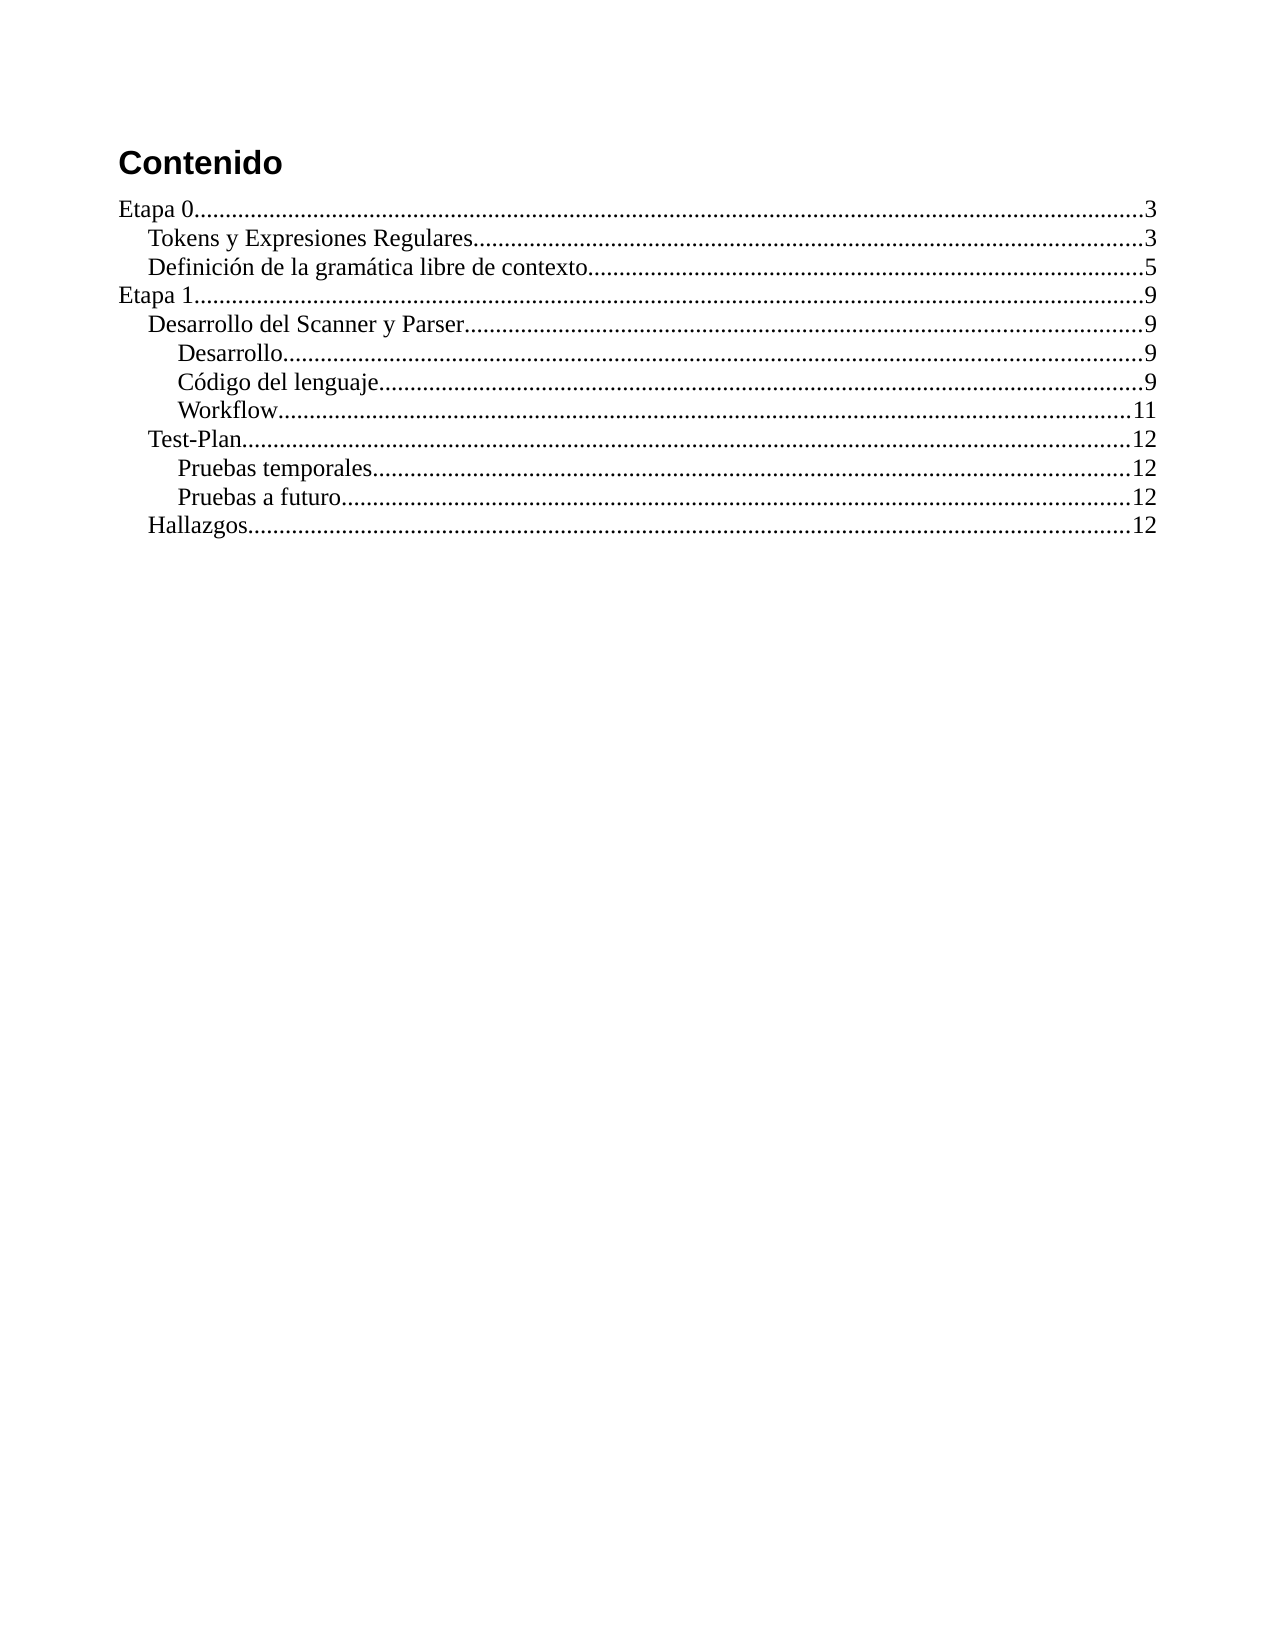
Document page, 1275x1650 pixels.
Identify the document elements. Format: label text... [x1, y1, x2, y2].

text Desarrollo del Scanner y Parser 9 [148, 309, 1157, 338]
text Pruebas a futuro 12 [177, 482, 1157, 510]
text Pruebas temporales 12 [177, 453, 1157, 482]
text Test-Plan 12 [148, 424, 1157, 453]
text Etapa 0 3 [118, 194, 1157, 223]
text Desarrollo 9 [177, 338, 1157, 367]
subtitle Contenido [118, 143, 1157, 182]
text Definición de la gramática libre de contexto 5 [148, 252, 1157, 280]
text Tokens y Expresiones Regulares 3 [148, 223, 1157, 252]
text Workflow 11 [177, 395, 1157, 424]
text Hallazgos 12 [148, 510, 1157, 539]
text Etapa 1 9 [118, 280, 1157, 309]
text Código del lenguaje 9 [177, 367, 1157, 395]
